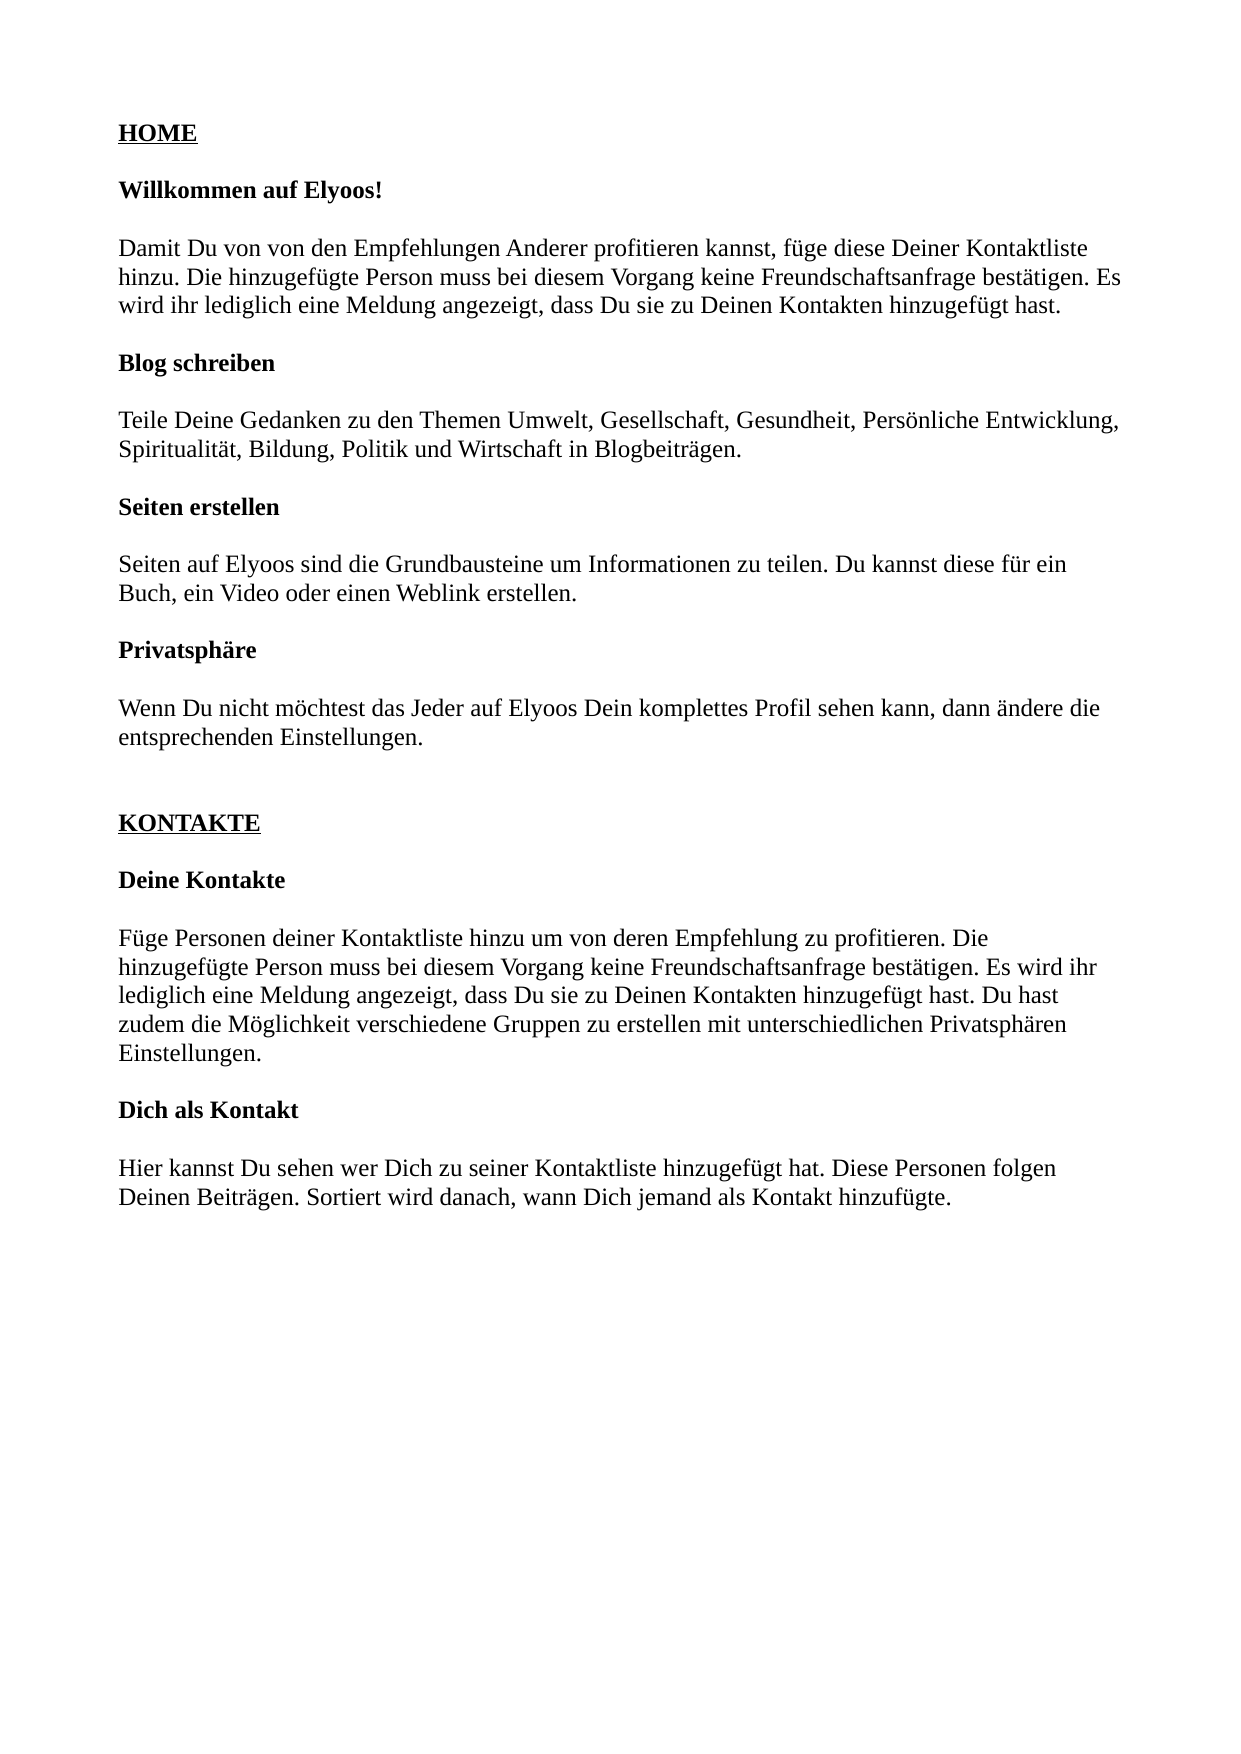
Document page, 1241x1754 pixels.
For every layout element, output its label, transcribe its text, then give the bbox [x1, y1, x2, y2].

text Blog schreiben [118, 348, 1122, 377]
text HOME [118, 118, 1122, 147]
text Wenn Du nicht möchtest das Jeder auf Elyoos Dein komplettes Profil sehen kann, dann ändere die entsprechenden Einstellungen. [118, 693, 1122, 751]
text Dich als Kontakt [118, 1096, 1122, 1124]
text Teile Deine Gedanken zu den Themen Umwelt, Gesellschaft, Gesundheit, Persönliche Entwicklung, Spiritualität, Bildung, Politik und Wirtschaft in Blogbeiträgen. [118, 406, 1122, 463]
text Hier kannst Du sehen wer Dich zu seiner Kontaktliste hinzugefügt hat. Diese Personen folgen Deinen Beiträgen. Sortiert wird danach, wann Dich jemand als Kontakt hinzufügte. [118, 1153, 1122, 1211]
text KONTAKTE [118, 808, 1122, 837]
text Damit Du von von den Empfehlungen Anderer profitieren kannst, füge diese Deiner Kontaktliste hinzu. Die hinzugefügte Person muss bei diesem Vorgang keine Freundschaftsanfrage bestätigen. Es wird ihr lediglich eine Meldung angezeigt, dass Du sie zu Deinen Kontakten hinzugefügt hast. [118, 233, 1122, 319]
text Füge Personen deiner Kontaktliste hinzu um von deren Empfehlung zu profitieren. Die hinzugefügte Person muss bei diesem Vorgang keine Freundschaftsanfrage bestätigen. Es wird ihr lediglich eine Meldung angezeigt, dass Du sie zu Deinen Kontakten hinzugefügt hast. Du hast zudem die Möglichkeit verschiedene Gruppen zu erstellen mit unterschiedlichen Privatsphären Einstellungen. [118, 923, 1122, 1067]
text Privatsphäre [118, 636, 1122, 664]
text Willkommen auf Elyoos! [118, 176, 1122, 204]
text Deine Kontakte [118, 866, 1122, 894]
text Seiten erstellen [118, 492, 1122, 521]
text Seiten auf Elyoos sind die Grundbausteine um Informationen zu teilen. Du kannst diese für ein Buch, ein Video oder einen Weblink erstellen. [118, 549, 1122, 607]
